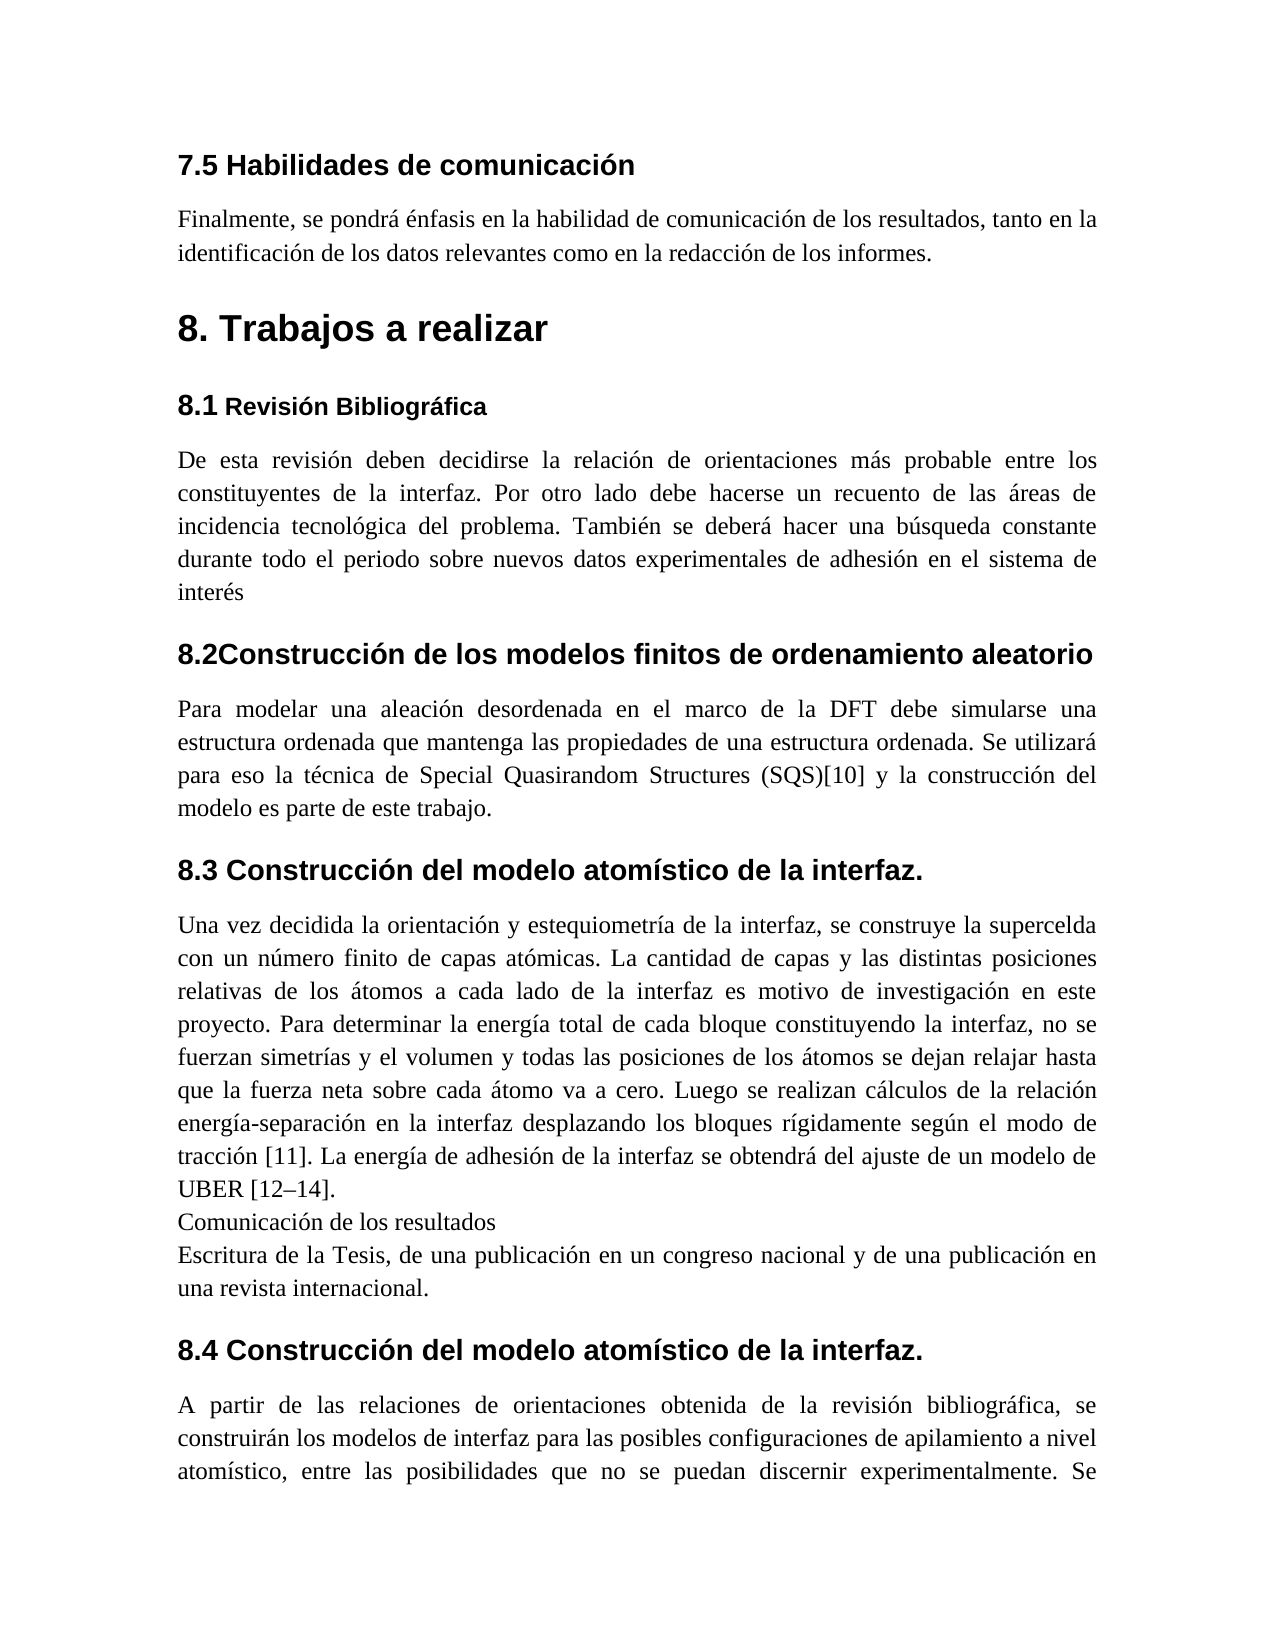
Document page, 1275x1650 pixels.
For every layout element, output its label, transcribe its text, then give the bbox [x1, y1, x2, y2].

text Una vez decidida la orientación y estequiometría de la interfaz, se construye la supercelda con un número finito de capas atómicas. La cantidad de capas y las distintas posiciones relativas de los átomos a cada lado de la interfaz es motivo de investigación en este proyecto. Para determinar la energía total de cada bloque constituyendo la interfaz, no se fuerzan simetrías y el volumen y todas las posiciones de los átomos se dejan relajar hasta que la fuerza neta sobre cada átomo va a cero. Luego se realizan cálculos de la relación energía-separación en la interfaz desplazando los bloques rígidamente según el modo de tracción [11]. La energía de adhesión de la interfaz se obtendrá del ajuste de un modelo de UBER [12–14]. [177, 910, 1098, 1203]
text A partir de las relaciones de orientaciones obtenida de la revisión bibliográfica, se construirán los modelos de interfaz para las posibles configuraciones de apilamiento a nivel atomístico, entre las posibilidades que no se puedan discernir experimentalmente. Se [177, 1390, 1098, 1485]
subtitle Construcción del modelo atomístico de la interfaz. [177, 1333, 1098, 1366]
text Escritura de la Tesis, de una publicación en un congreso nacional y de una publicación en una revista internacional. [177, 1240, 1098, 1302]
subtitle Construcción del modelo atomístico de la interfaz. [177, 853, 1098, 886]
subtitle Trabajos a realizar [177, 306, 1098, 349]
text Para modelar una aleación desordenada en el marco de la DFT debe simularse una estructura ordenada que mantenga las propiedades de una estructura ordenada. Se utilizará para eso la técnica de Special Quasirandom Structures (SQS)[10] y la construcción del modelo es parte de este trabajo. [177, 694, 1098, 822]
text De esta revisión deben decidirse la relación de orientaciones más probable entre los constituyentes de la interfaz. Por otro lado debe hacerse un recuento de las áreas de incidencia tecnológica del problema. También se deberá hacer una búsqueda constante durante todo el periodo sobre nuevos datos experimentales de adhesión en el sistema de interés [177, 445, 1098, 606]
text Comunicación de los resultados [177, 1207, 1098, 1236]
subtitle Habilidades de comunicación [177, 148, 1098, 181]
text Finalmente, se pondrá énfasis en la habilidad de comunicación de los resultados, tanto en la identificación de los datos relevantes como en la redacción de los informes. [177, 204, 1098, 266]
subtitle Revisión Bibliográfica [177, 388, 1098, 422]
subtitle Construcción de los modelos finitos de ordenamiento aleatorio [177, 637, 1098, 671]
